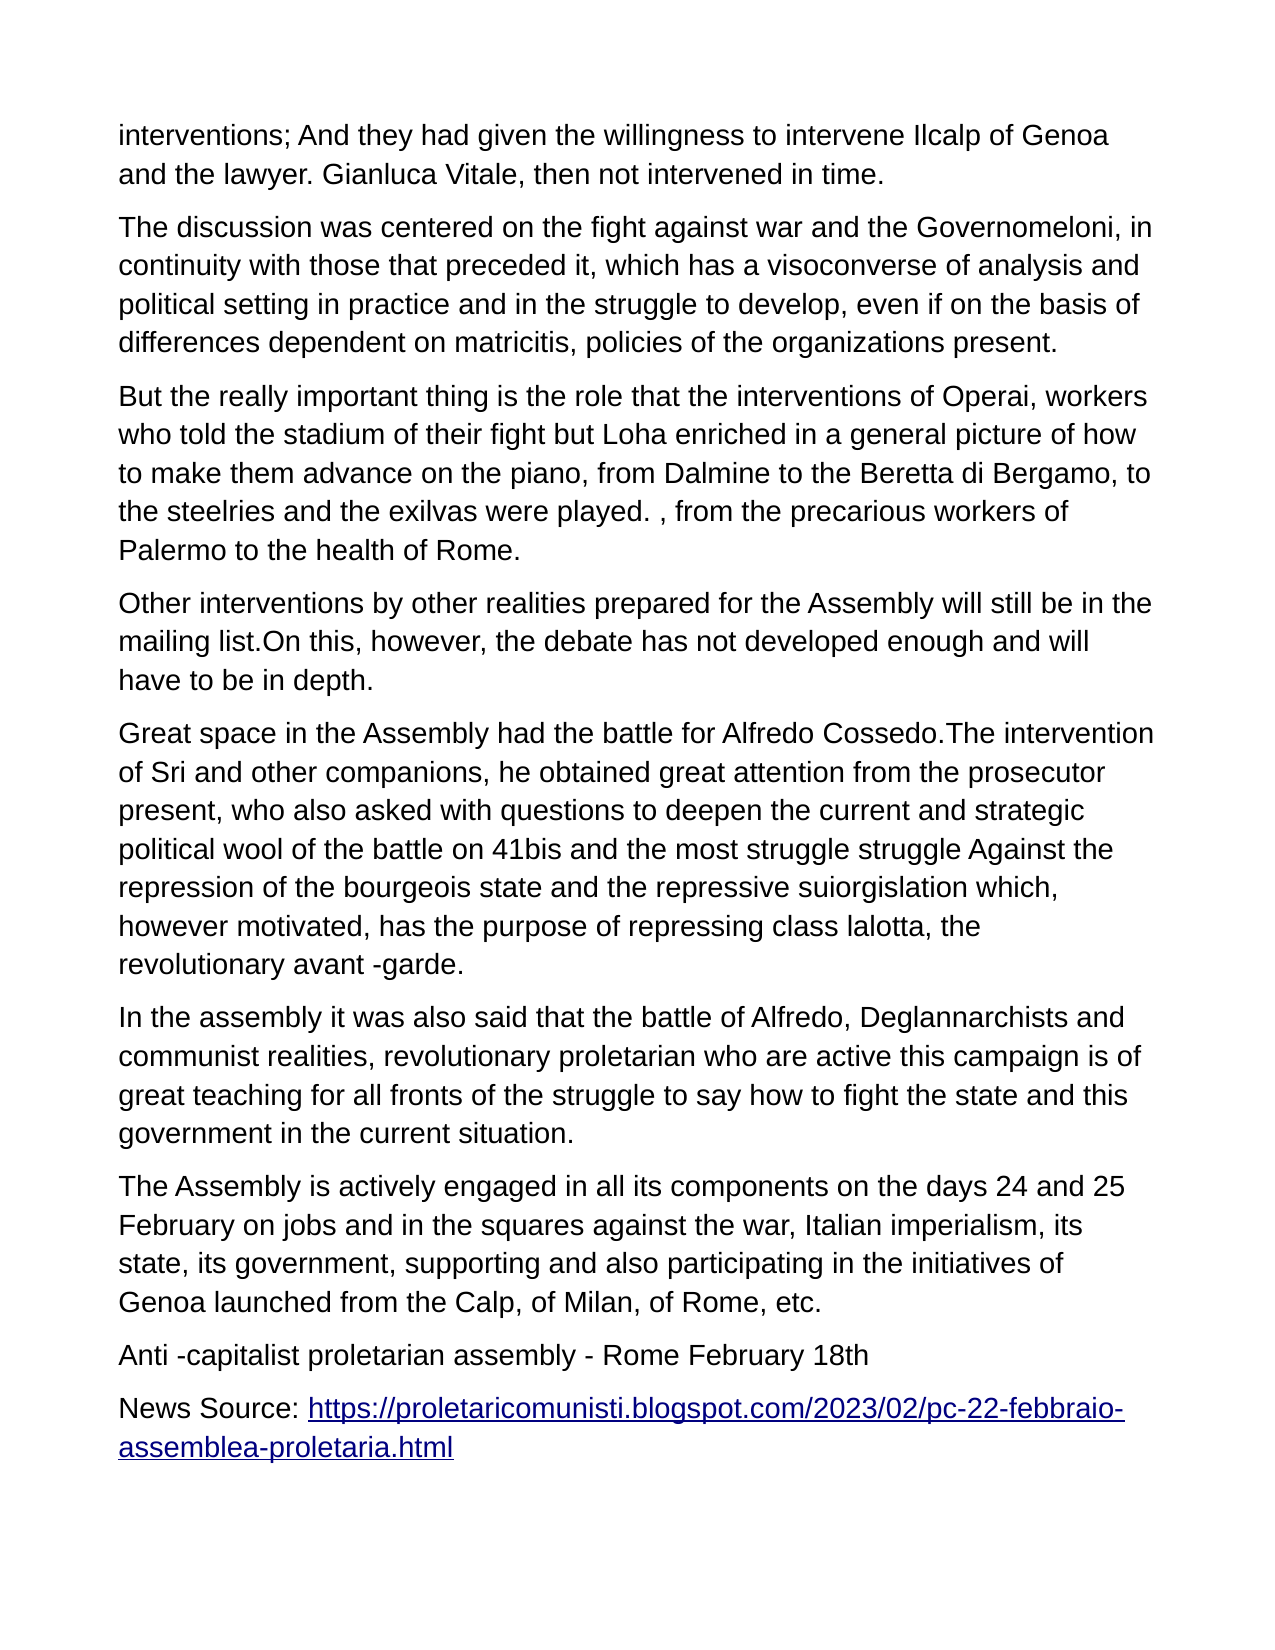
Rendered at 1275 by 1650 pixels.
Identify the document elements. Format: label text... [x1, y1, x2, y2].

text The discussion was centered on the fight against war and the Governomeloni, in continuity with those that preceded it, which has a visoconverse of analysis and political setting in practice and in the struggle to develop, even if on the basis of differences dependent on matricitis, policies of the organizations present. [118, 210, 1157, 359]
text Great space in the Assembly had the battle for Alfredo Cossedo.The intervention of Sri and other companions, he obtained great attention from the prosecutor present, who also asked with questions to deepen the current and strategic political wool of the battle on 41bis and the most struggle struggle Against the repression of the bourgeois state and the repressive suiorgislation which, however motivated, has the purpose of repressing class lalotta, the revolutionary avant -garde. [118, 716, 1157, 981]
text But the really important thing is the role that the interventions of Operai, workers who told the stadium of their fight but Loha enriched in a general picture of how to make them advance on the piano, from Dalmine to the Beretta di Bergamo, to the steelries and the exilvas were played. , from the precarious workers of Palermo to the health of Rome. [118, 378, 1157, 566]
text In the assembly it was also said that the battle of Alfredo, Deglannarchists and communist realities, revolutionary proletarian who are active this campaign is of great teaching for all fronts of the struggle to say how to fight the state and this government in the current situation. [118, 1000, 1157, 1149]
text The Assembly is actively engaged in all its components on the days 24 and 25 February on jobs and in the squares against the war, Italian imperialism, its state, its government, supporting and also participating in the initiatives of Genoa launched from the Calp, of Milan, of Rome, etc. [118, 1169, 1157, 1318]
text News Source: https://proletaricomunisti.blogspot.com/2023/02/pc-22-febbraio-assemblea-proletaria.html [118, 1391, 1157, 1463]
text Anti -capitalist proletarian assembly - Rome February 18th [118, 1338, 1157, 1371]
text Other interventions by other realities prepared for the Assembly will still be in the mailing list.On this, however, the debate has not developed enough and will have to be in depth. [118, 586, 1157, 696]
text interventions; And they had given the willingness to intervene Ilcalp of Genoa and the lawyer. Gianluca Vitale, then not intervened in time. [118, 118, 1157, 190]
